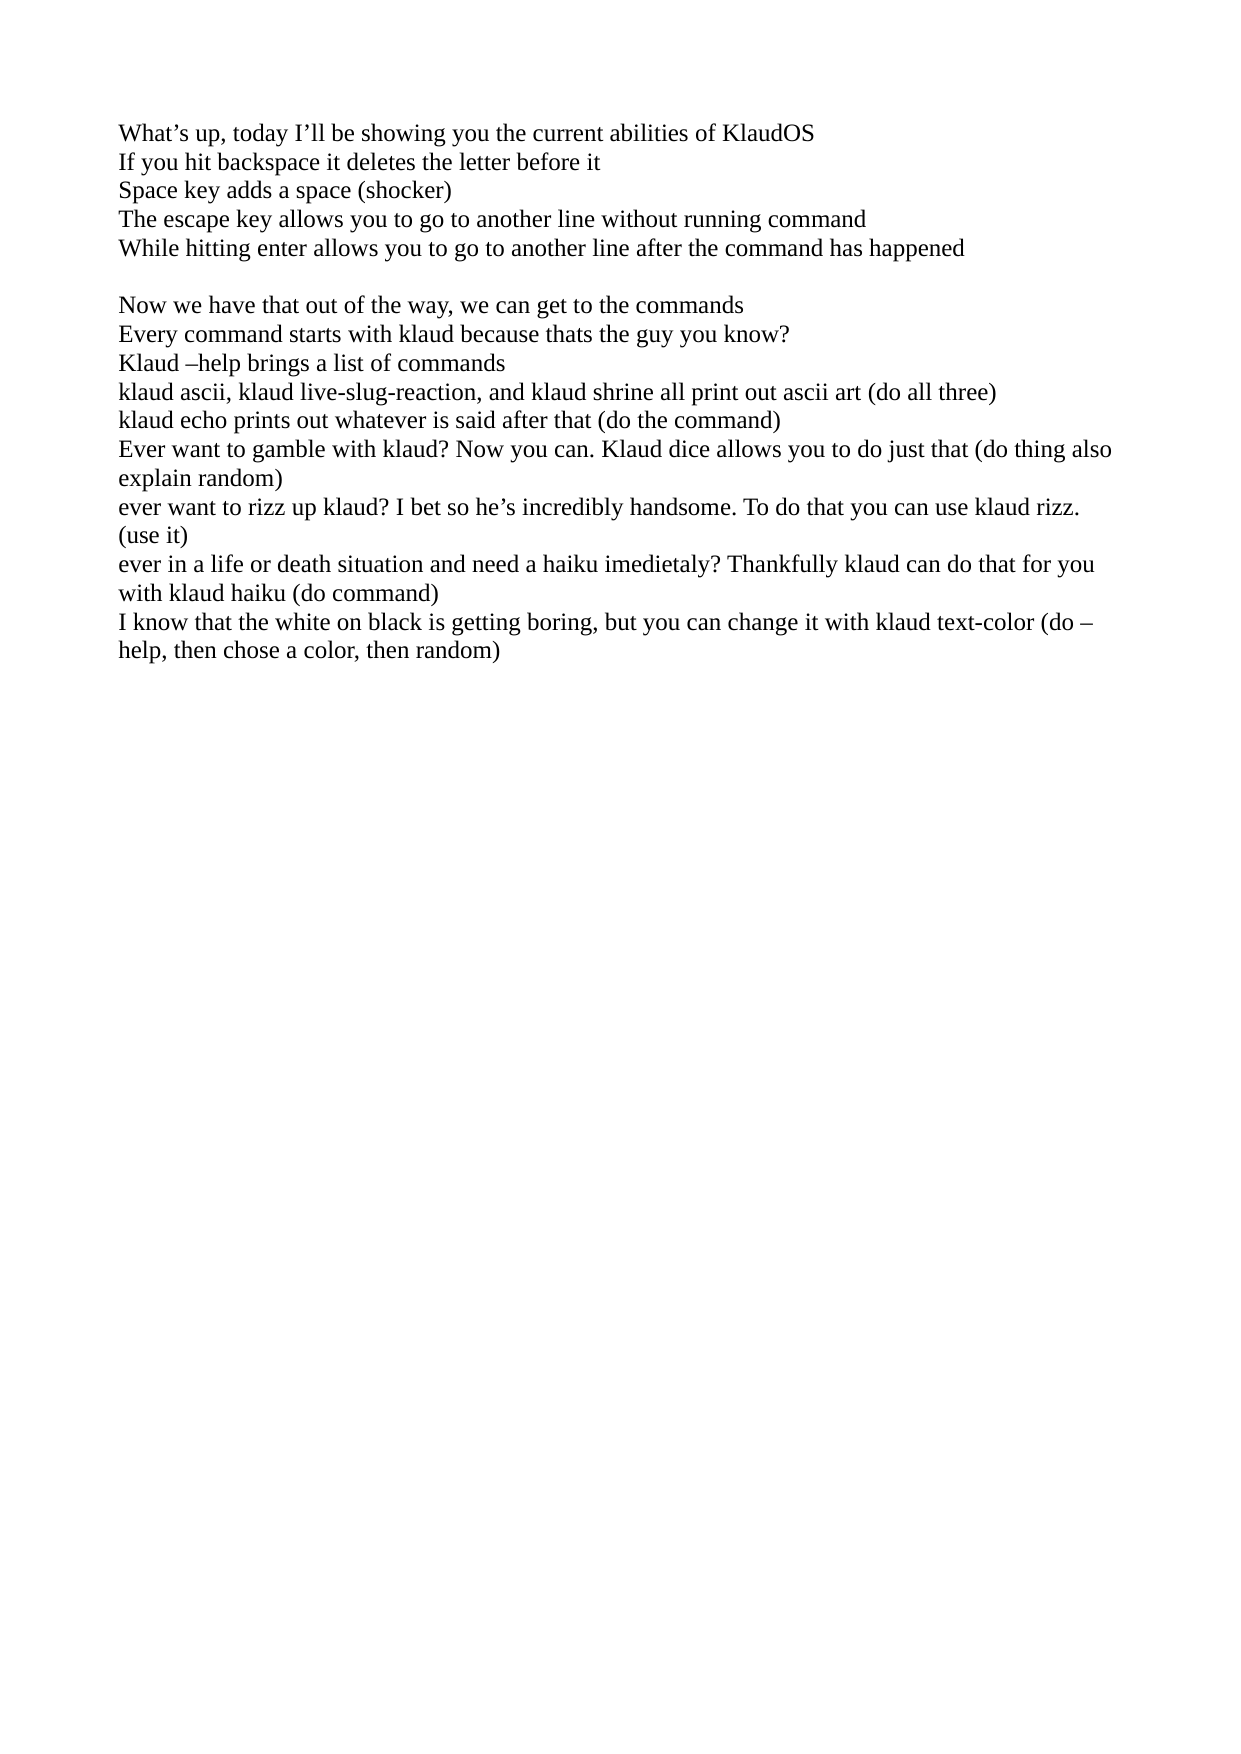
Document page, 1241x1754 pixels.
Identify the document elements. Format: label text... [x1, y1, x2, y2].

text The escape key allows you to go to another line without running command [118, 204, 1122, 233]
text ever want to rizz up klaud? I bet so he’s incredibly handsome. To do that you can use klaud rizz. (use it) [118, 492, 1122, 549]
text ever in a life or death situation and need a haiku imedietaly? Thankfully klaud can do that for you with klaud haiku (do command) [118, 549, 1122, 607]
text Ever want to gamble with klaud? Now you can. Klaud dice allows you to do just that (do thing also explain random) [118, 434, 1122, 492]
text Every command starts with klaud because thats the guy you know? [118, 319, 1122, 348]
text What’s up, today I’ll be showing you the current abilities of KlaudOS [118, 118, 1122, 147]
text Klaud –help brings a list of commands [118, 348, 1122, 377]
text klaud ascii, klaud live-slug-reaction, and klaud shrine all print out ascii art (do all three) [118, 377, 1122, 406]
text While hitting enter allows you to go to another line after the command has happened [118, 233, 1122, 262]
text I know that the white on black is getting boring, but you can change it with klaud text-color (do –help, then chose a color, then random) [118, 607, 1122, 664]
text If you hit backspace it deletes the letter before it [118, 147, 1122, 176]
text Now we have that out of the way, we can get to the commands [118, 291, 1122, 319]
text klaud echo prints out whatever is said after that (do the command) [118, 406, 1122, 434]
text Space key adds a space (shocker) [118, 176, 1122, 204]
